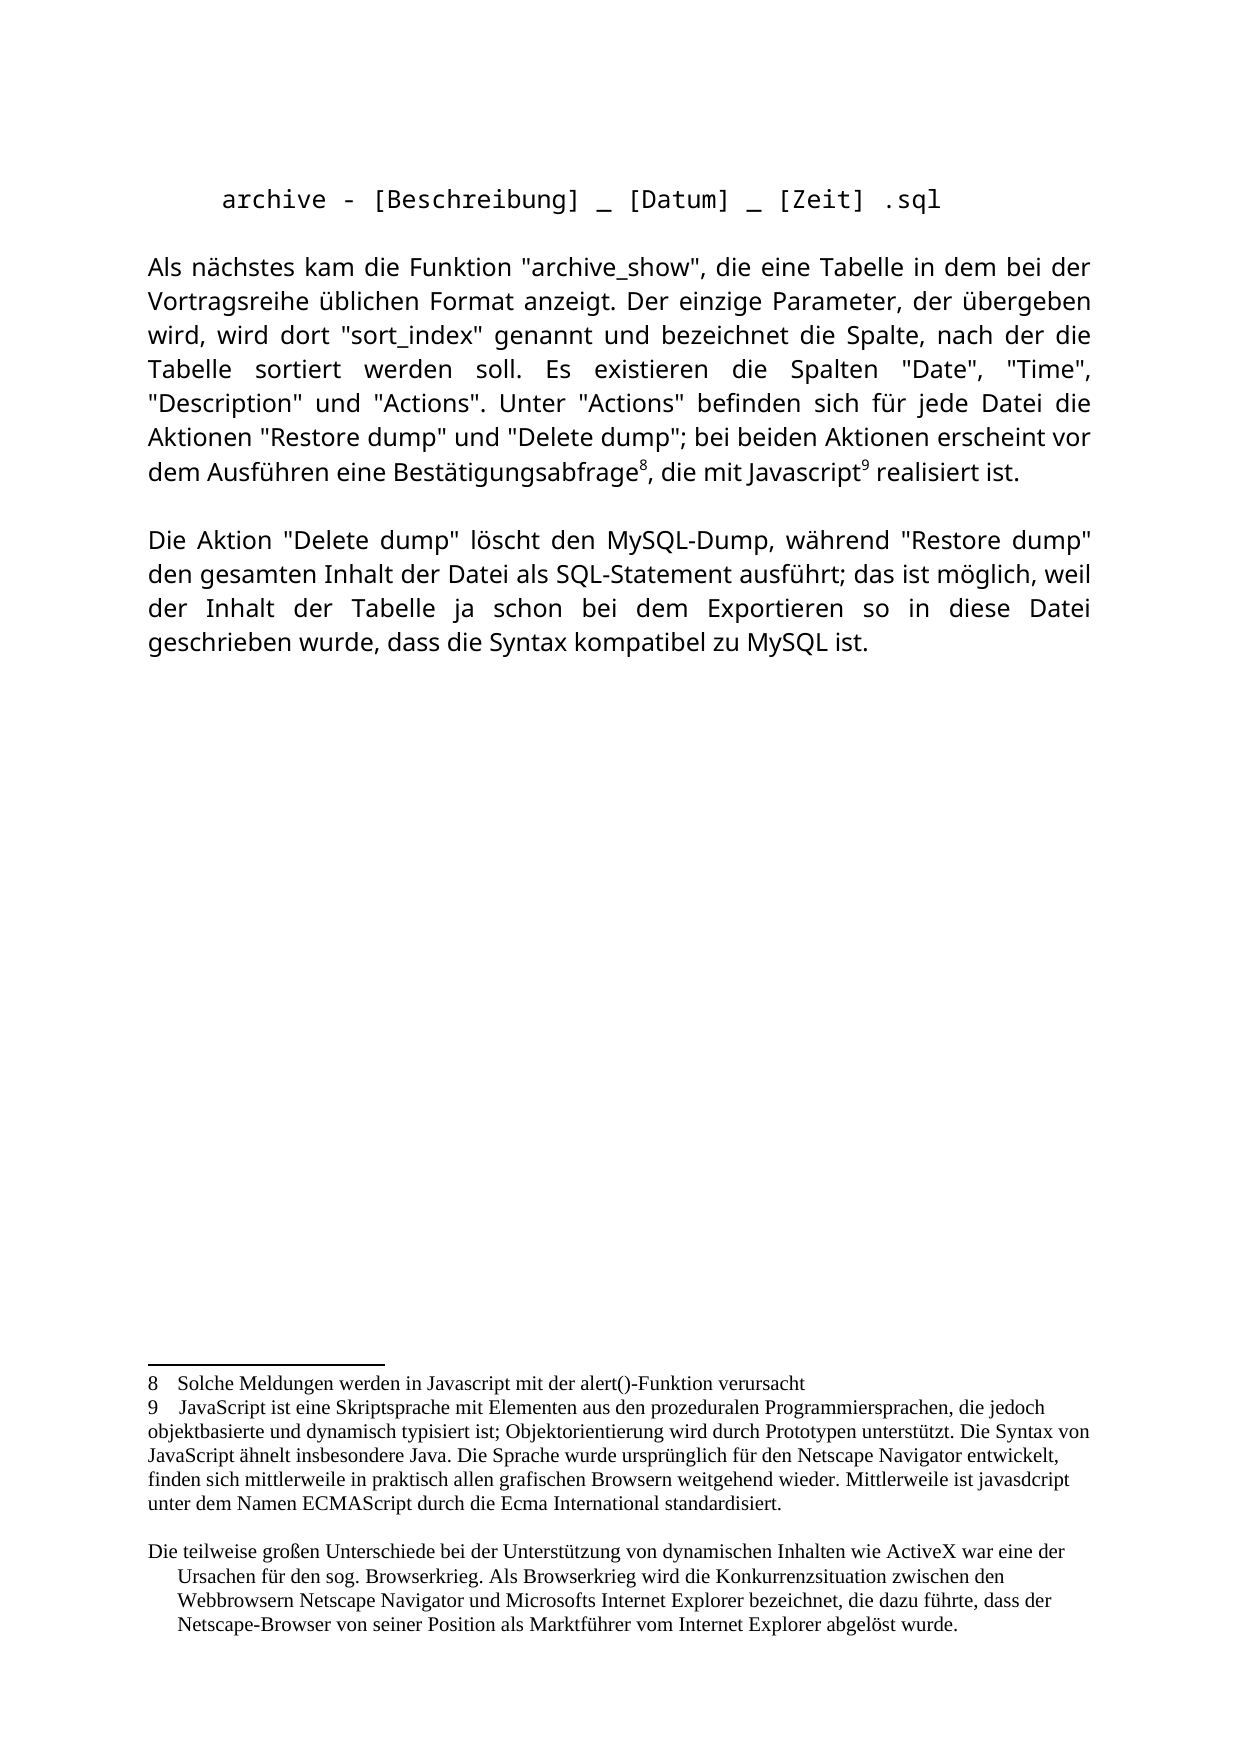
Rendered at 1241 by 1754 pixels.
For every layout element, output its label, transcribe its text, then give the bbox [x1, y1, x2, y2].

text Die teilweise großen Unterschiede bei der Unterstützung von dynamischen Inhalten wie ActiveX war eine der Ursachen für den sog. Browserkrieg. Als Browserkrieg wird die Konkurrenzsituation zwischen den Webbrowsern Netscape Navigator und Microsofts Internet Explorer bezeichnet, die dazu führte, dass der Netscape-Browser von seiner Position als Marktführer vom Internet Explorer abgelöst wurde. [148, 1539, 1092, 1636]
text JavaScript ist eine Skriptsprache mit Elementen aus den prozeduralen Programmiersprachen, die jedoch objektbasierte und dynamisch typisiert ist; Objektorientierung wird durch Prototypen unterstützt. Die Syntax von JavaScript ähnelt insbesondere Java. Die Sprache wurde ursprünglich für den Netscape Navigator entwickelt, finden sich mittlerweile in praktisch allen grafischen Browsern weitgehend wieder. Mittlerweile ist javasdcript unter dem Namen ECMAScript durch die Ecma International standardisiert. [148, 1395, 1092, 1515]
text Die Aktion "Delete dump" löscht den MySQL-Dump, während "Restore dump" den gesamten Inhalt der Datei als SQL-Statement ausführt; das ist möglich, weil der Inhalt der Tabelle ja schon bei dem Exportieren so in diese Datei geschrieben wurde, dass die Syntax kompatibel zu MySQL ist. [148, 522, 1092, 658]
text archive - [Beschreibung] _ [Datum] _ [Zeit] .sql [221, 182, 1092, 216]
text Als nächstes kam die Funktion "archive_show", die eine Tabelle in dem bei der Vortragsreihe üblichen Format anzeigt. Der einzige Parameter, der übergeben wird, wird dort "sort_index" genannt und bezeichnet die Spalte, nach der die Tabelle sortiert werden soll. Es existieren die Spalten "Date", "Time", "Description" und "Actions". Unter "Actions" befinden sich für jede Datei die Aktionen "Restore dump" und "Delete dump"; bei beiden Aktionen erscheint vor dem Ausführen eine Bestätigungsabfrage, die mit Javascript realisiert ist. [148, 250, 1092, 488]
text Solche Meldungen werden in Javascript mit der alert()-Funktion verursacht [148, 1371, 1092, 1395]
